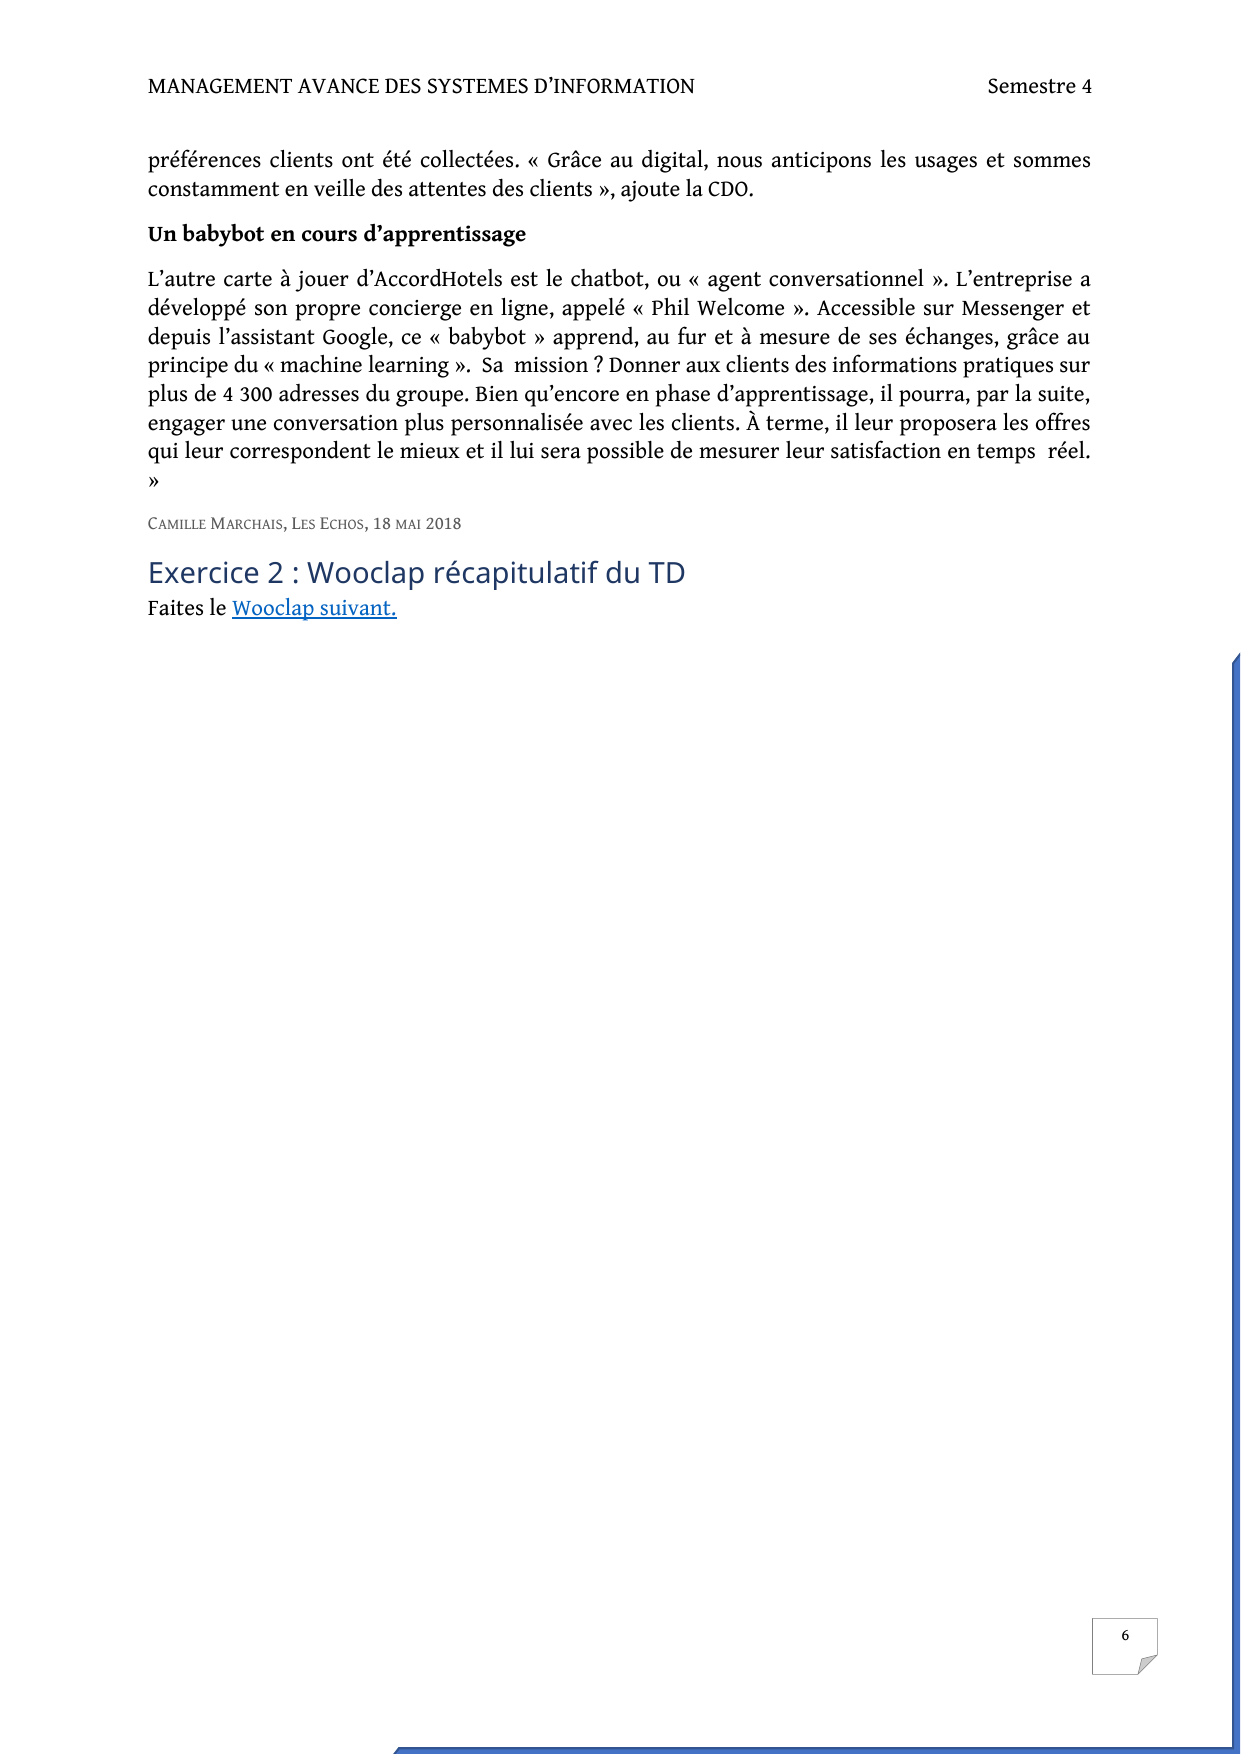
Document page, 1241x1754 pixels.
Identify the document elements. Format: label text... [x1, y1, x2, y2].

text L’autre carte à jouer d’AccordHotels est le chatbot, ou « agent conversationnel ». L’entreprise a développé son propre concierge en ligne, appelé « Phil Welcome ». Accessible sur Messenger et depuis l’assistant Google, ce « babybot » apprend, au fur et à mesure de ses échanges, grâce au principe du « machine learning ». Sa mission ? Donner aux clients des informations pratiques sur plus de 4 300 adresses du groupe. Bien qu’encore en phase d’apprentissage, il pourra, par la suite, engager une conversation plus personnalisée avec les clients. À terme, il leur proposera les offres qui leur correspondent le mieux et il lui sera possible de mesurer leur satisfaction en temps réel. » [148, 267, 1093, 494]
subtitle Exercice 2 : Wooclap récapitulatif du TD [148, 553, 1093, 592]
text préférences clients ont été collectées. « Grâce au digital, nous anticipons les usages et sommes constamment en veille des attentes des clients », ajoute la CDO. [148, 148, 1093, 203]
text Camille Marchais, Les Echos, 18 mai 2018 [148, 513, 1093, 534]
text Un babybot en cours d’apprentissage [148, 222, 1093, 248]
text Faites le Wooclap suivant. [148, 596, 1093, 622]
